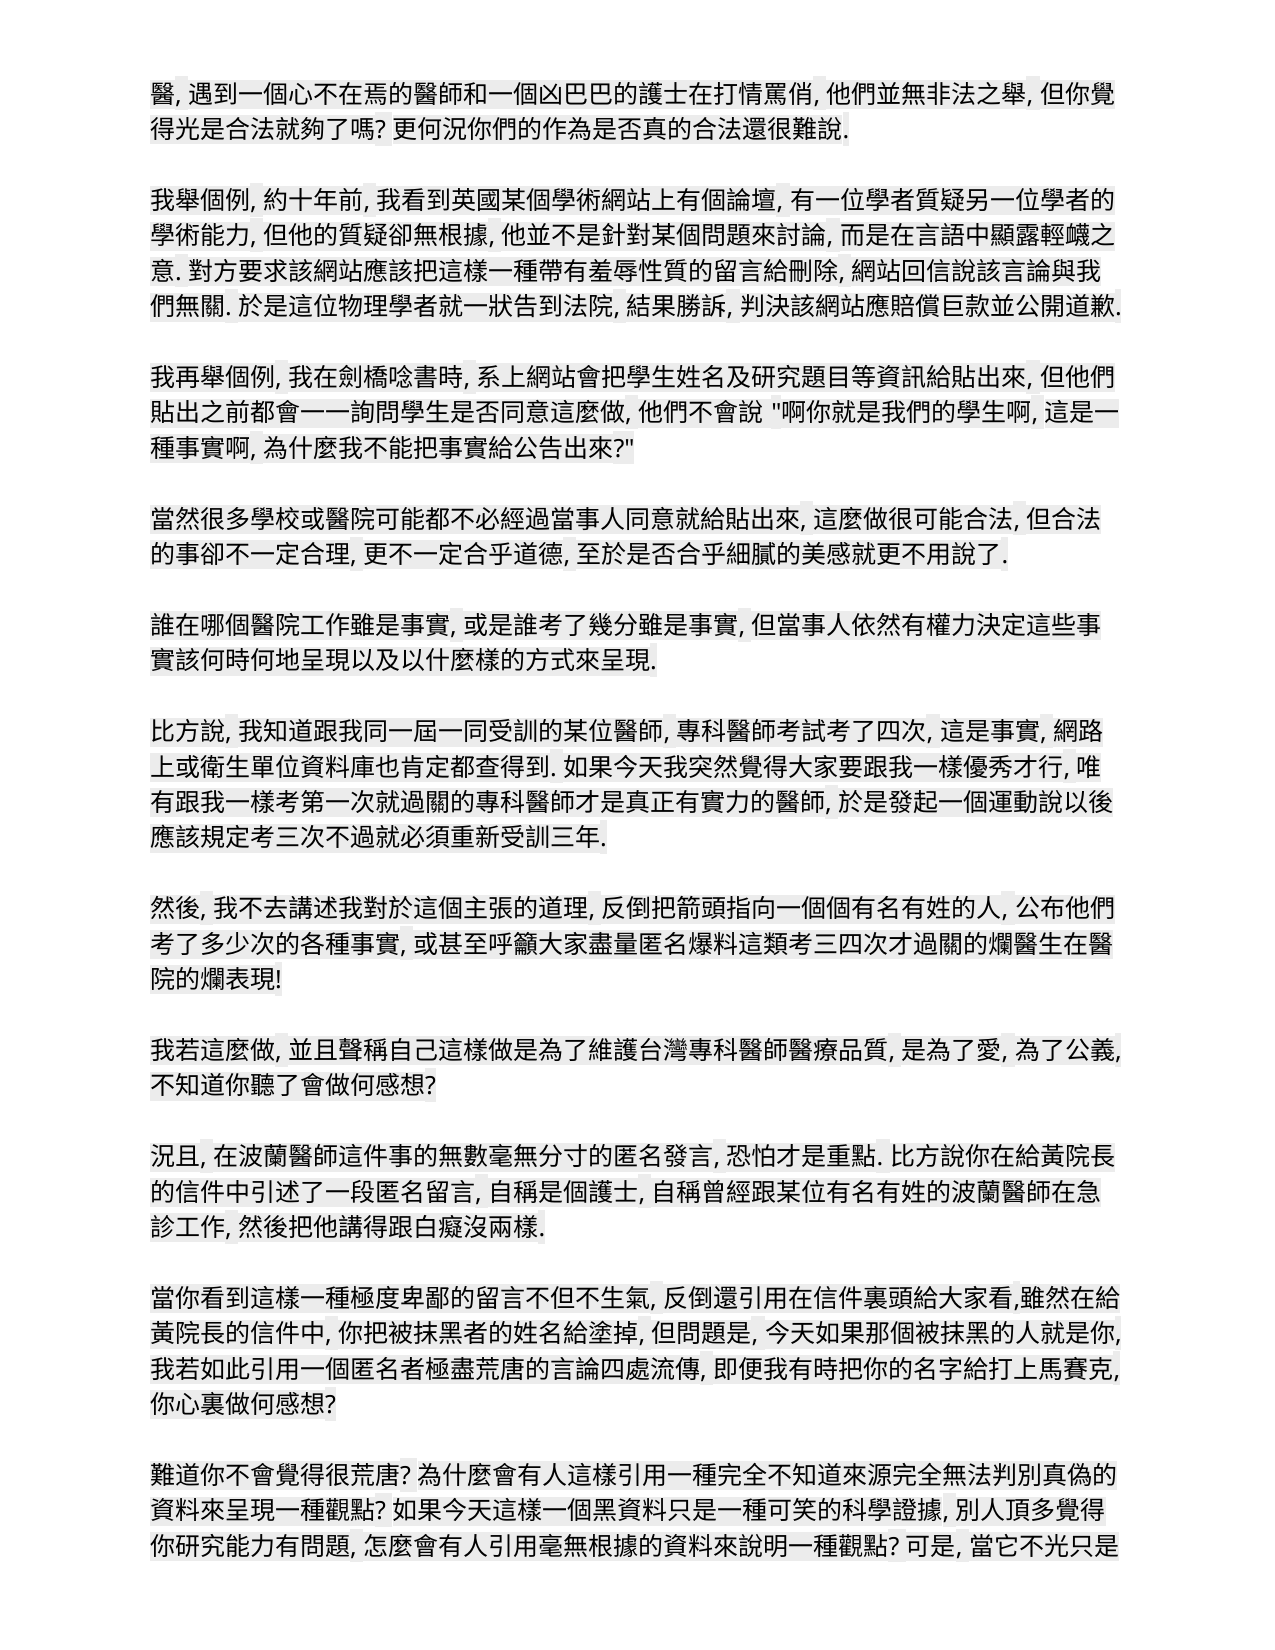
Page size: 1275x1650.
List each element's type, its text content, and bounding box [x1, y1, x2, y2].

text 而且, 你也不能只關心是否合法, 合法的事很多都是不對的或不道德的. 比方說你去門診就醫, 遇到一個心不在焉的醫師和一個凶巴巴的護士在打情罵俏, 他們並無非法之舉, 但你覺得光是合法就夠了嗎? 更何況你們的作為是否真的合法還很難說. 我舉個例, 約十年前, 我看到英國某個學術網站上有個論壇, 有一位學者質疑另一位學者的學術能力, 但他的質疑卻無根據, 他並不是針對某個問題來討論, 而是在言語中顯露輕衊之意. 對方要求該網站應該把這樣一種帶有羞辱性質的留言給刪除, 網站回信說該言論與我們無關. 於是這位物理學者就一狀告到法院, 結果勝訴, 判決該網站應賠償巨款並公開道歉. 我再舉個例, 我在劍橋唸書時, 系上網站會把學生姓名及研究題目等資訊給貼出來, 但他們貼出之前都會一一詢問學生是否同意這麼做, 他們不會說 "啊你就是我們的學生啊, 這是一種事實啊, 為什麼我不能把事實給公告出來?" 當然很多學校或醫院可能都不必經過當事人同意就給貼出來, 這麼做很可能合法, 但合法的事卻不一定合理, 更不一定合乎道德, 至於是否合乎細膩的美感就更不用說了. 誰在哪個醫院工作雖是事實, 或是誰考了幾分雖是事實, 但當事人依然有權力決定這些事實該何時何地呈現以及以什麼樣的方式來呈現. 比方說, 我知道跟我同一屆一同受訓的某位醫師, 專科醫師考試考了四次, 這是事實, 網路上或衛生單位資料庫也肯定都查得到. 如果今天我突然覺得大家要跟我一樣優秀才行, 唯有跟我一樣考第一次就過關的專科醫師才是真正有實力的醫師, 於是發起一個運動說以後應該規定考三次不過就必須重新受訓三年. 然後, 我不去講述我對於這個主張的道理, 反倒把箭頭指向一個個有名有姓的人, 公布他們考了多少次的各種事實, 或甚至呼籲大家盡量匿名爆料這類考三四次才過關的爛醫生在醫院的爛表現! 我若這麼做, 並且聲稱自己這樣做是為了維護台灣專科醫師醫療品質, 是為了愛, 為了公義, 不知道你聽了會做何感想? 況且, 在波蘭醫師這件事的無數毫無分寸的匿名發言, 恐怕才是重點. 比方說你在給黃院長的信件中引述了一段匿名留言, 自稱是個護士, 自稱曾經跟某位有名有姓的波蘭醫師在急診工作, 然後把他講得跟白癡沒兩樣. 當你看到這樣一種極度卑鄙的留言不但不生氣, 反倒還引用在信件裏頭給大家看,雖然在給黃院長的信件中, 你把被抹黑者的姓名給塗掉, 但問題是, 今天如果那個被抹黑的人就是你, 我若如此引用一個匿名者極盡荒唐的言論四處流傳, 即便我有時把你的名字給打上馬賽克, 你心裏做何感想? 難道你不會覺得很荒唐? 為什麼會有人這樣引用一種完全不知道來源完全無法判別真偽的資料來呈現一種觀點? 如果今天這樣一個黑資料只是一種可笑的科學證據, 別人頂多覺得你研究能力有問題, 怎麼會有人引用毫無根據的資料來說明一種觀點? 可是, 當它不光只是一種沒有根據的科學數據, 更是一個有名有姓的人的人格與能力時, 難道你不認為我們不光是要慎重, 而且事實上我們根本沒有任何權力這麼做. 假設今天我看某個醫生很爛, 對病人不好對老婆也不好, 我很不爽, 於是我就具名在網路上攻擊他爛得多麼離譜, 連panadol 都不知道是什麼, 有了老婆還整天和年輕護士眉來眼去. 我或許舉證歷歷, 或許我講的有些的確是事實, 但請問你會覺得我這樣做是應該的嗎? 即便我具名也不應該! 因為對方不是公眾人物, 他如何可能為自己的名譽辯護? 網路世界漫漫無止境, 他就算想辯護也根本無從辯護起不是嗎? 而且, 以台灣人之八卦性格, 一旦看到這種爆料, 馬上就會很興奮, 四處用力傳,你覺得這樣對當事人是公平的嗎? 我已盡我所能希望把一個很簡單的道理看能不能講得更簡單, 但我想, 這些道理根本一點也不難, 如果它顯得很難, 難到連一些醫界前輩都要來信罵人說他們看不懂我在寫什麼碗糕, 那肯定是因為這些覺得這道理很難懂的人事實上不是不懂, 而是不在乎. 任何制度總是不斷改變, 但是基本的做人的道理卻不太會變. 唯有當我們堅持後者, 那麼, 前者之改變才有可能往一種好的方向發展; 反之亦然, 當我們用不好的手段去做事時. 或許能圖得一時迅速的成果, 但你所埋下的惡果將會遠遠大於那樣一個成果. 我若是你, 若事情演變至此, 我會停止所有活動, 關閉所有留言, 或者做好應有的言論道德管控. 然後一個一個寫信或打電話或親自拜訪, 跟所有受害者道歉, 並且寫一封公開信向社會道歉, 同時也表示自己無法忍受那樣一些卑鄙的行為, 希望大家不要再做那樣的事. 等我做完這一切並取得對方的原諒之後, 我若真的覺得這事很重要, 我會花比方說半年的時間, 重新做好各種研究, 想辦法在道理上去說服人, 並且盡力取得那些在改革過程中權益受損的人的諒解; 或是盡量在不影響大局的情況下, 讓那些當初因為相信原有政策而到波蘭留學的人, 能夠依然維持政府當初對他們的承諾. 我講話不文雅, 很粗魯, 但我並無粗魯之惡意. 一個懷有惡意的人不會花時間講這麼一些理應不需要講的基本做人的道理. 我不敢說我所言句句真理, 我只能說我已盡力使自己不要犯錯--不管是行為上的錯或思想上的錯. 但不管我怎麼努力, 依然只是一種個人想法而不是什麼金科玉律或金言良語, 也因此, 它也只能僅供參考而無絲毫倚老賣老之意. 唯一可確定的是, 我確實非常厭惡那樣一些獵巫運動般的污名化行為以及它所蘊含的自大與偏見等心態. 祝考試順利, 平安. 學長 陳真 ============== 在個人層次上，我不會懷疑你或你們一些同學的基本用心之良善，否則我也不會想多費唇舌了。但有句話說，「善意有時恰恰是通往地獄之路。」個人的良好動機，並不必然會導向一個善的結果，更不表示集體行動的良善。除了好的動機，我們還需要一點點理性能力，更需要一種良好的體會能力，體會那些一時很難訴諸語言的東西。 [150, 75, 1125, 1562]
